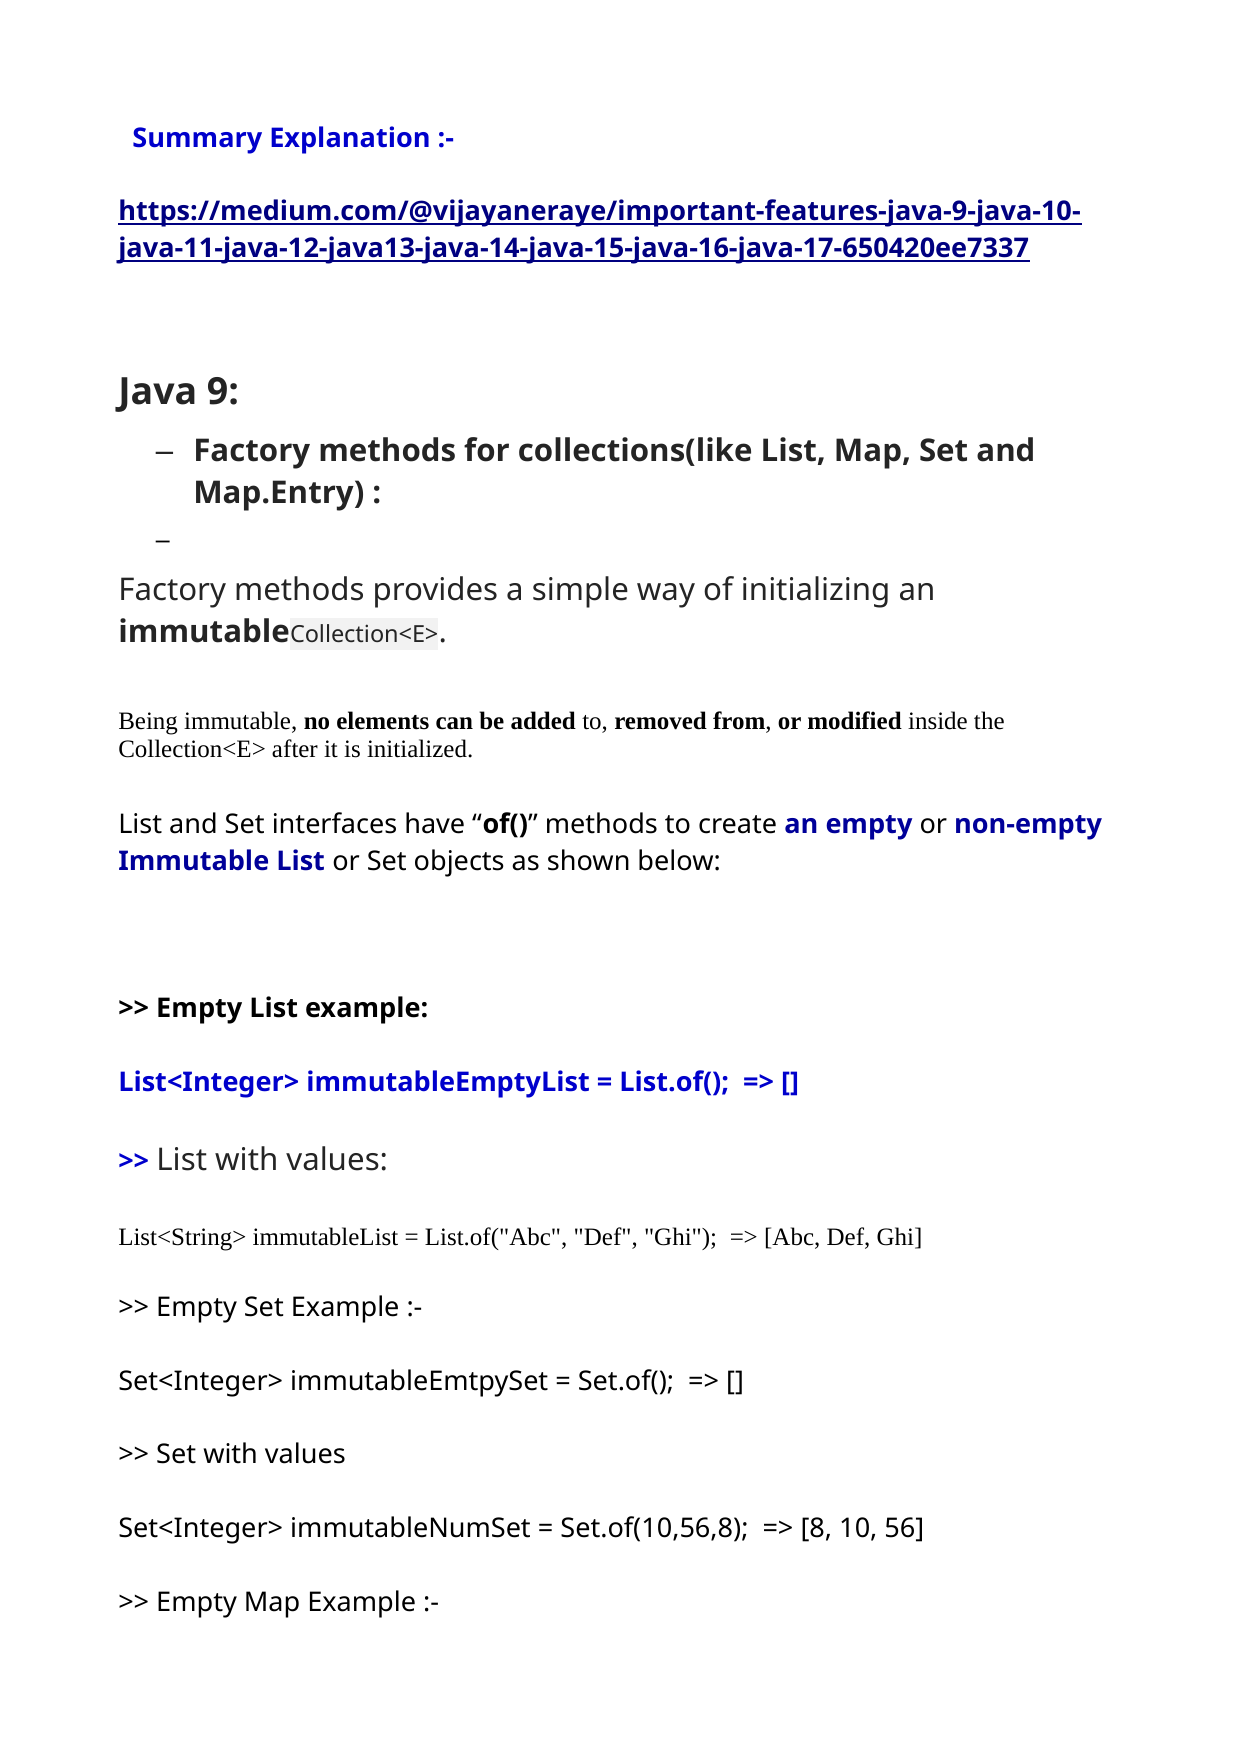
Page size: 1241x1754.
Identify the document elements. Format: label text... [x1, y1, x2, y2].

text Being immutable, no elements can be added to, removed from, or modified inside the Collection<E> after it is initialized. [118, 706, 1122, 792]
text List<String> immutableList = List.of("Abc", "Def", "Ghi"); => [Abc, Def, Ghi] [118, 1222, 1122, 1250]
text List<Integer> immutableEmptyList = List.of(); => [] [118, 1063, 1122, 1099]
text >> Empty Set Example :- [118, 1287, 1122, 1324]
text Set<Integer> immutableNumSet = Set.of(10,56,8); => [8, 10, 56] [118, 1508, 1122, 1545]
text https://medium.com/@vijayaneraye/important-features-java-9-java-10-java-11-java-12-java13-java-14-java-15-java-16-java-17-650420ee7337 [118, 192, 1122, 266]
text >> Empty List example: [118, 989, 1122, 1026]
text >> Empty Map Example :- [118, 1582, 1122, 1619]
text Factory methods provides a simple way of initializing an immutableCollection<E>. [118, 567, 1122, 652]
text List and Set interfaces have “of()” methods to create an empty or non-empty Immutable List or Set objects as shown below: [118, 804, 1122, 878]
text >> Set with values [118, 1435, 1122, 1472]
list Factory methods for collections(like List, Map, Set and Map.Entry) : [156, 428, 1122, 513]
text >> List with values: [118, 1136, 1122, 1179]
text Set<Integer> immutableEmtpySet = Set.of(); => [] [118, 1361, 1122, 1398]
subtitle Java 9: [118, 364, 1122, 415]
text Summary Explanation :- [118, 118, 1122, 155]
